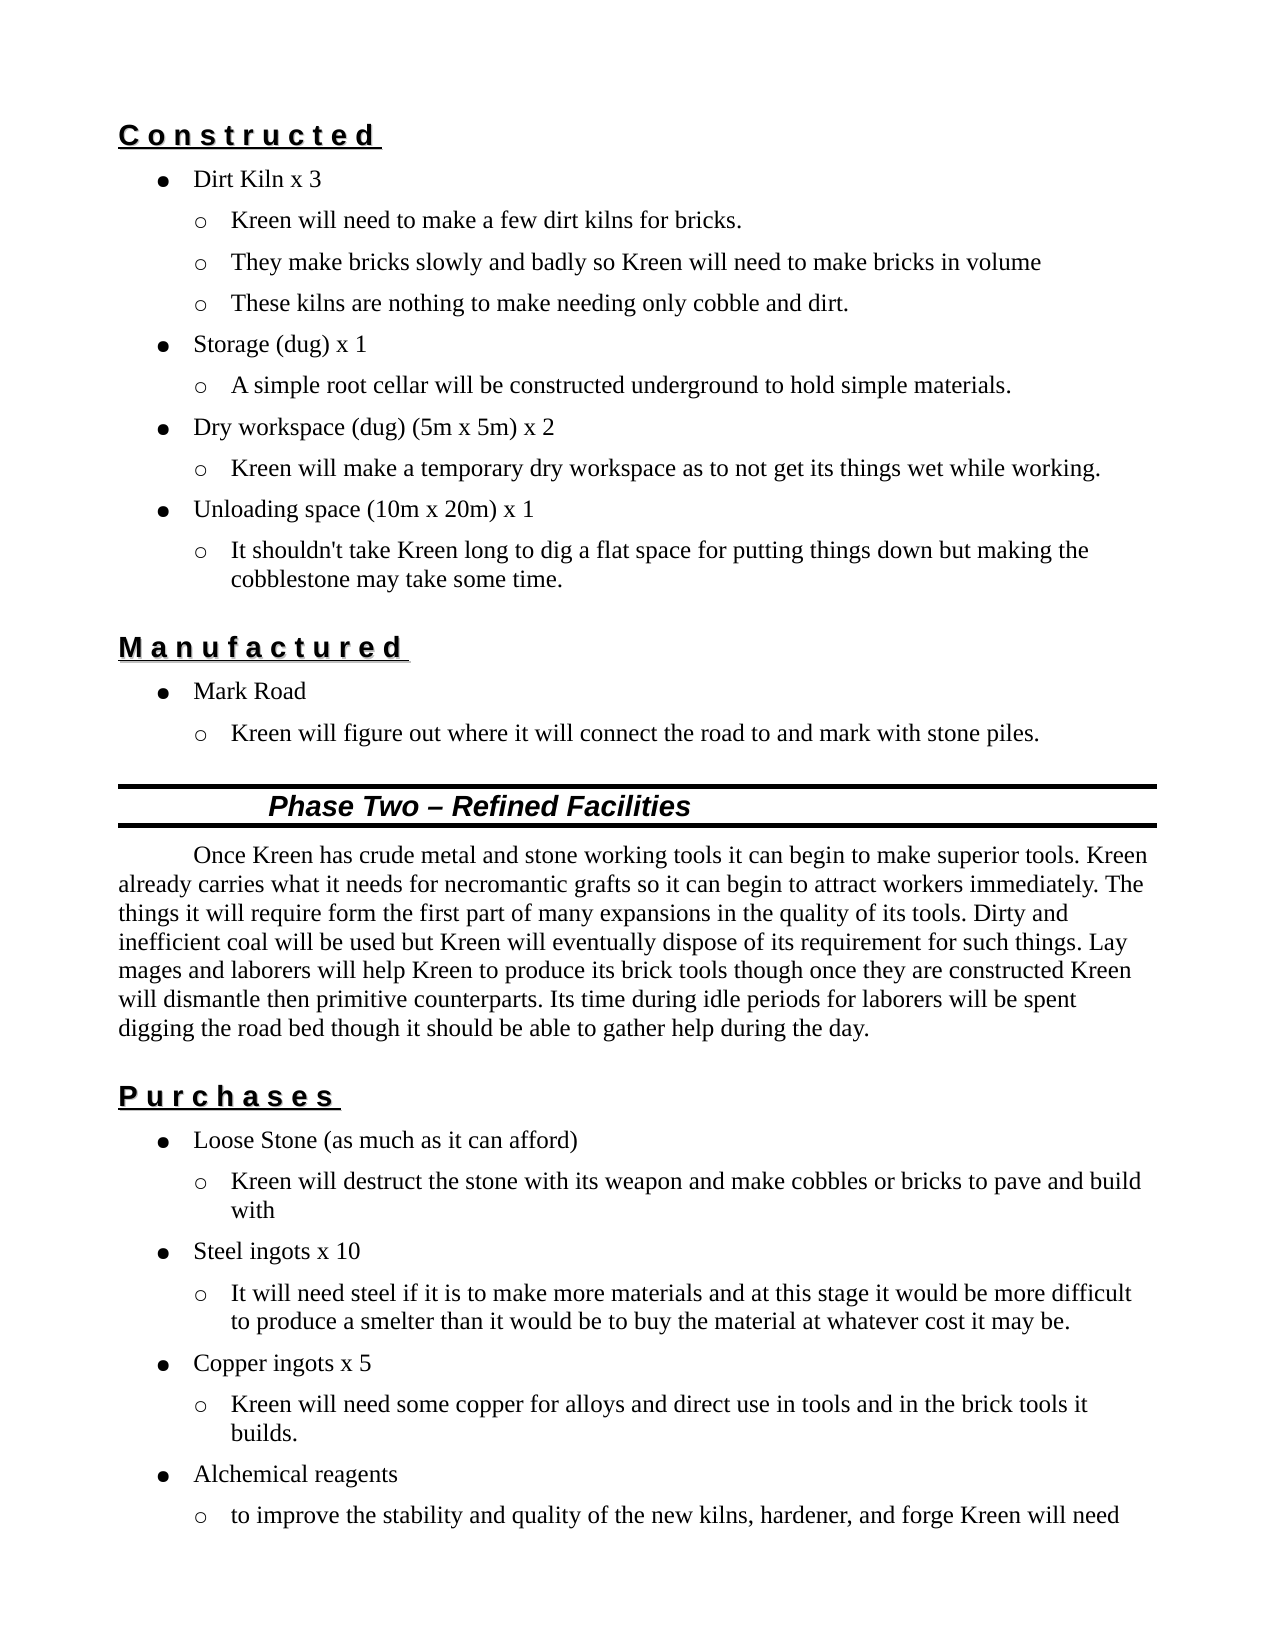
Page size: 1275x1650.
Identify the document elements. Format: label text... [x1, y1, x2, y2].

list Kreen will destruct the stone with its weapon and make cobbles or bricks to pave and build with [193, 1166, 1157, 1224]
text Once Kreen has crude metal and stone working tools it can begin to make superior tools. Kreen already carries what it needs for necromantic grafts so it can begin to attract workers immediately. The things it will require form the first part of many expansions in the quality of its tools. Dirty and inefficient coal will be used but Kreen will eventually dispose of its requirement for such things. Lay mages and laborers will help Kreen to produce its brick tools though once they are constructed Kreen will dismantle then primitive counterparts. Its time during idle periods for laborers will be spent digging the road bed though it should be able to gather help during the day. [118, 840, 1157, 1042]
list A simple root cellar will be constructed underground to hold simple materials. [193, 370, 1157, 399]
list Storage (dug) x 1 [156, 329, 1157, 358]
list Kreen will need some copper for alloys and direct use in tools and in the brick tools it builds. [193, 1389, 1157, 1446]
list Dry workspace (dug) (5m x 5m) x 2 [156, 412, 1157, 440]
list Kreen will need to make a few dirt kilns for bricks. [193, 205, 1157, 234]
list It shouldn't take Kreen long to dig a flat space for putting things down but making the cobblestone may take some time. [193, 535, 1157, 593]
subtitle Purchases [118, 1079, 1157, 1113]
subtitle Constructed [118, 118, 1157, 152]
list Loose Stone (as much as it can afford) [156, 1125, 1157, 1154]
list Steel ingots x 10 [156, 1236, 1157, 1265]
list Kreen will make a temporary dry workspace as to not get its things wet while working. [193, 453, 1157, 482]
list to improve the stability and quality of the new kilns, hardener, and forge Kreen will need [193, 1500, 1157, 1529]
list It will need steel if it is to make more materials and at this stage it would be more difficult to produce a smelter than it would be to buy the material at whatever cost it may be. [193, 1278, 1157, 1335]
list Alchemical reagents [156, 1459, 1157, 1488]
list Mark Road [156, 676, 1157, 705]
list These kilns are nothing to make needing only cobble and dirt. [193, 288, 1157, 317]
list Dirt Kiln x 3 [156, 164, 1157, 193]
subtitle Phase Two – Refined Facilities [118, 789, 1157, 823]
list Unloading space (10m x 20m) x 1 [156, 494, 1157, 523]
subtitle Manufactured [118, 630, 1157, 664]
list Kreen will figure out where it will connect the road to and mark with stone piles. [193, 718, 1157, 746]
list They make bricks slowly and badly so Kreen will need to make bricks in volume [193, 247, 1157, 275]
list Copper ingots x 5 [156, 1348, 1157, 1376]
